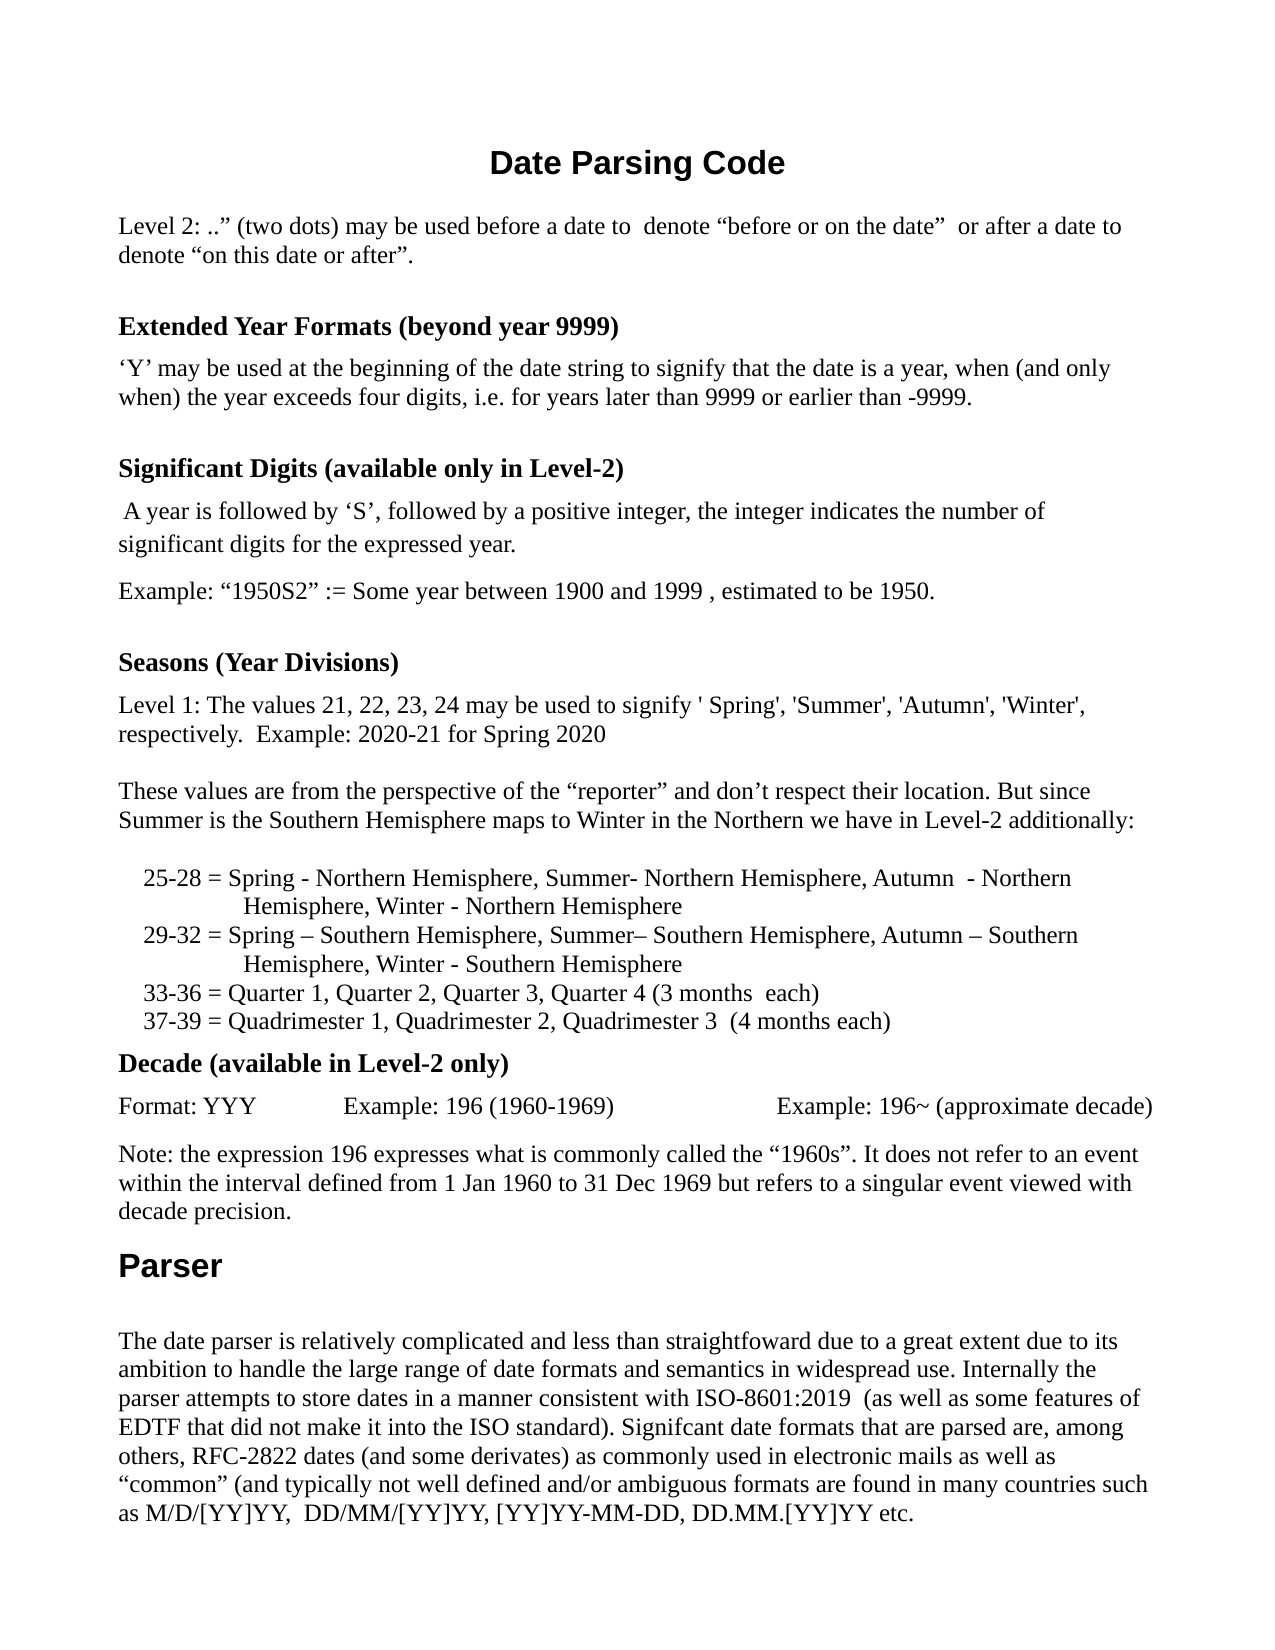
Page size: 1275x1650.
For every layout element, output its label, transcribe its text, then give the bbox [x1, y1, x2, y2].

text Level 1: The values 21, 22, 23, 24 may be used to signify ' Spring', 'Summer', 'Autumn', 'Winter', respectively. Example: 2020-21 for Spring 2020 [118, 690, 1157, 748]
text 29-32 = Spring – Southern Hemisphere, Summer– Southern Hemisphere, Autumn – Southern [118, 920, 1157, 949]
text Hemisphere, Winter - Northern Hemisphere [118, 891, 1157, 920]
subtitle Seasons (Year Divisions) [118, 646, 1157, 678]
subtitle Parser [118, 1246, 1157, 1284]
text Hemisphere, Winter - Southern Hemisphere [118, 949, 1157, 978]
text These values are from the perspective of the “reporter” and don’t respect their location. But since Summer is the Southern Hemisphere maps to Winter in the Northern we have in Level-2 additionally: [118, 776, 1157, 834]
text Level 2: ..” (two dots) may be used before a date to denote “before or on the date” or after a date to denote “on this date or after”. [118, 211, 1157, 268]
subtitle Decade (available in Level-2 only) [118, 1048, 1157, 1079]
text A year is followed by ‘S’, followed by a positive integer, the integer indicates the number of significant digits for the expressed year. [118, 496, 1157, 558]
text ‘Y’ may be used at the beginning of the date string to signify that the date is a year, when (and only when) the year exceeds four digits, i.e. for years later than 9999 or earlier than -9999. [118, 353, 1157, 411]
text 37-39 = Quadrimester 1, Quadrimester 2, Quadrimester 3 (4 months each) [118, 1006, 1157, 1035]
subtitle Significant Digits (available only in Level-2) [118, 452, 1157, 483]
text Example: “1950S2” := Some year between 1900 and 1999 , estimated to be 1950. [118, 576, 1157, 605]
text The date parser is relatively complicated and less than straightfoward due to a great extent due to its ambition to handle the large range of date formats and semantics in widespread use. Internally the parser attempts to store dates in a manner consistent with ISO-8601:2019 (as well as some features of EDTF that did not make it into the ISO standard). Signifcant date formats that are parsed are, among others, RFC-2822 dates (and some derivates) as commonly used in electronic mails as well as “common” (and typically not well defined and/or ambiguous formats are found in many countries such as M/D/[YY]YY, DD/MM/[YY]YY, [YY]YY-MM-DD, DD.MM.[YY]YY etc. [118, 1326, 1157, 1527]
text 33-36 = Quarter 1, Quarter 2, Quarter 3, Quarter 4 (3 months each) [118, 978, 1157, 1006]
text Format: YYY Example: 196 (1960-1969) Example: 196~ (approximate decade) [118, 1091, 1157, 1120]
text Note: the expression 196 expresses what is commonly called the “1960s”. It does not refer to an event within the interval defined from 1 Jan 1960 to 31 Dec 1969 but refers to a singular event viewed with decade precision. [118, 1139, 1157, 1225]
text 25-28 = Spring - Northern Hemisphere, Summer- Northern Hemisphere, Autumn - Northern [118, 863, 1157, 891]
subtitle Extended Year Formats (beyond year 9999) [118, 310, 1157, 341]
